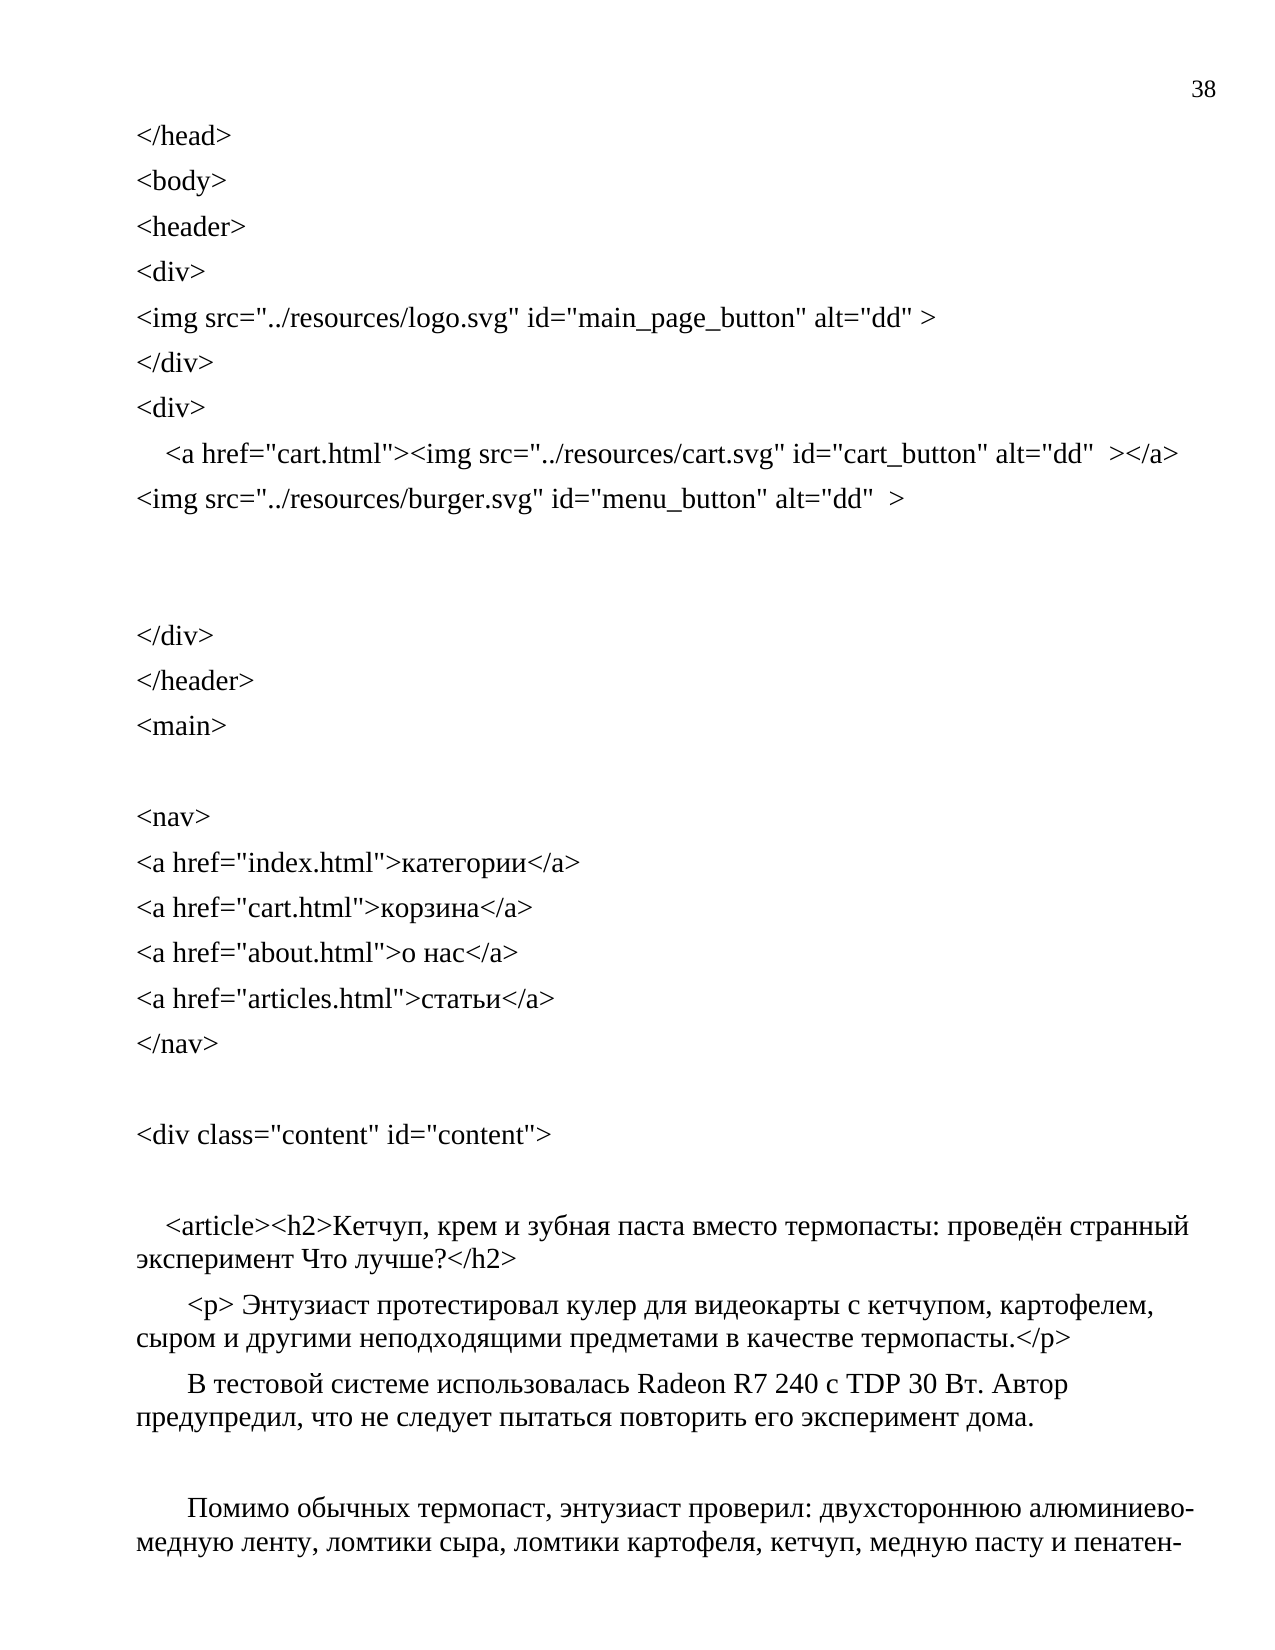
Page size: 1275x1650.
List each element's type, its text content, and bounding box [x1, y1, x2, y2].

text </div> [136, 618, 1216, 651]
text Помимо обычных термопаст, энтузиаст проверил: двухстороннюю алюминиево-медную ленту, ломтики сыра, ломтики картофеля, кетчуп, медную пасту и пенатен- [136, 1490, 1216, 1557]
text </header> [136, 663, 1216, 697]
text <body> [136, 163, 1216, 197]
text </head> [136, 118, 1216, 152]
text </div> [136, 345, 1216, 379]
text <div> [136, 254, 1216, 288]
text <div class="content" id="content"> [136, 1117, 1216, 1151]
text <div> [136, 391, 1216, 424]
text <img src="../resources/burger.svg" id="menu_button" alt="dd" > [136, 481, 1216, 515]
text В тестовой системе использовалась Radeon R7 240 с TDP 30 Вт. Автор предупредил, что не следует пытаться повторить его эксперимент дома. [136, 1366, 1216, 1433]
text <article><h2>Кетчуп, крем и зубная паста вместо термопасты: проведён странный эксперимент Что лучше?</h2> [136, 1208, 1216, 1275]
text <img src="../resources/logo.svg" id="main_page_button" alt="dd" > [136, 300, 1216, 333]
text <p> Энтузиаст протестировал кулер для видеокарты с кетчупом, картофелем, сыром и другими неподходящими предметами в качестве термопасты.</p> [136, 1287, 1216, 1354]
text <a href="articles.html">статьи</a> [136, 981, 1216, 1014]
text <main> [136, 708, 1216, 742]
text <a href="index.html">категории</a> [136, 845, 1216, 878]
text <a href="about.html">о нас</a> [136, 936, 1216, 969]
text <a href="cart.html">корзина</a> [136, 890, 1216, 924]
text <header> [136, 209, 1216, 242]
text <a href="cart.html"><img src="../resources/cart.svg" id="cart_button" alt="dd" ></a> [136, 436, 1216, 469]
text <nav> [136, 799, 1216, 833]
text </nav> [136, 1026, 1216, 1060]
